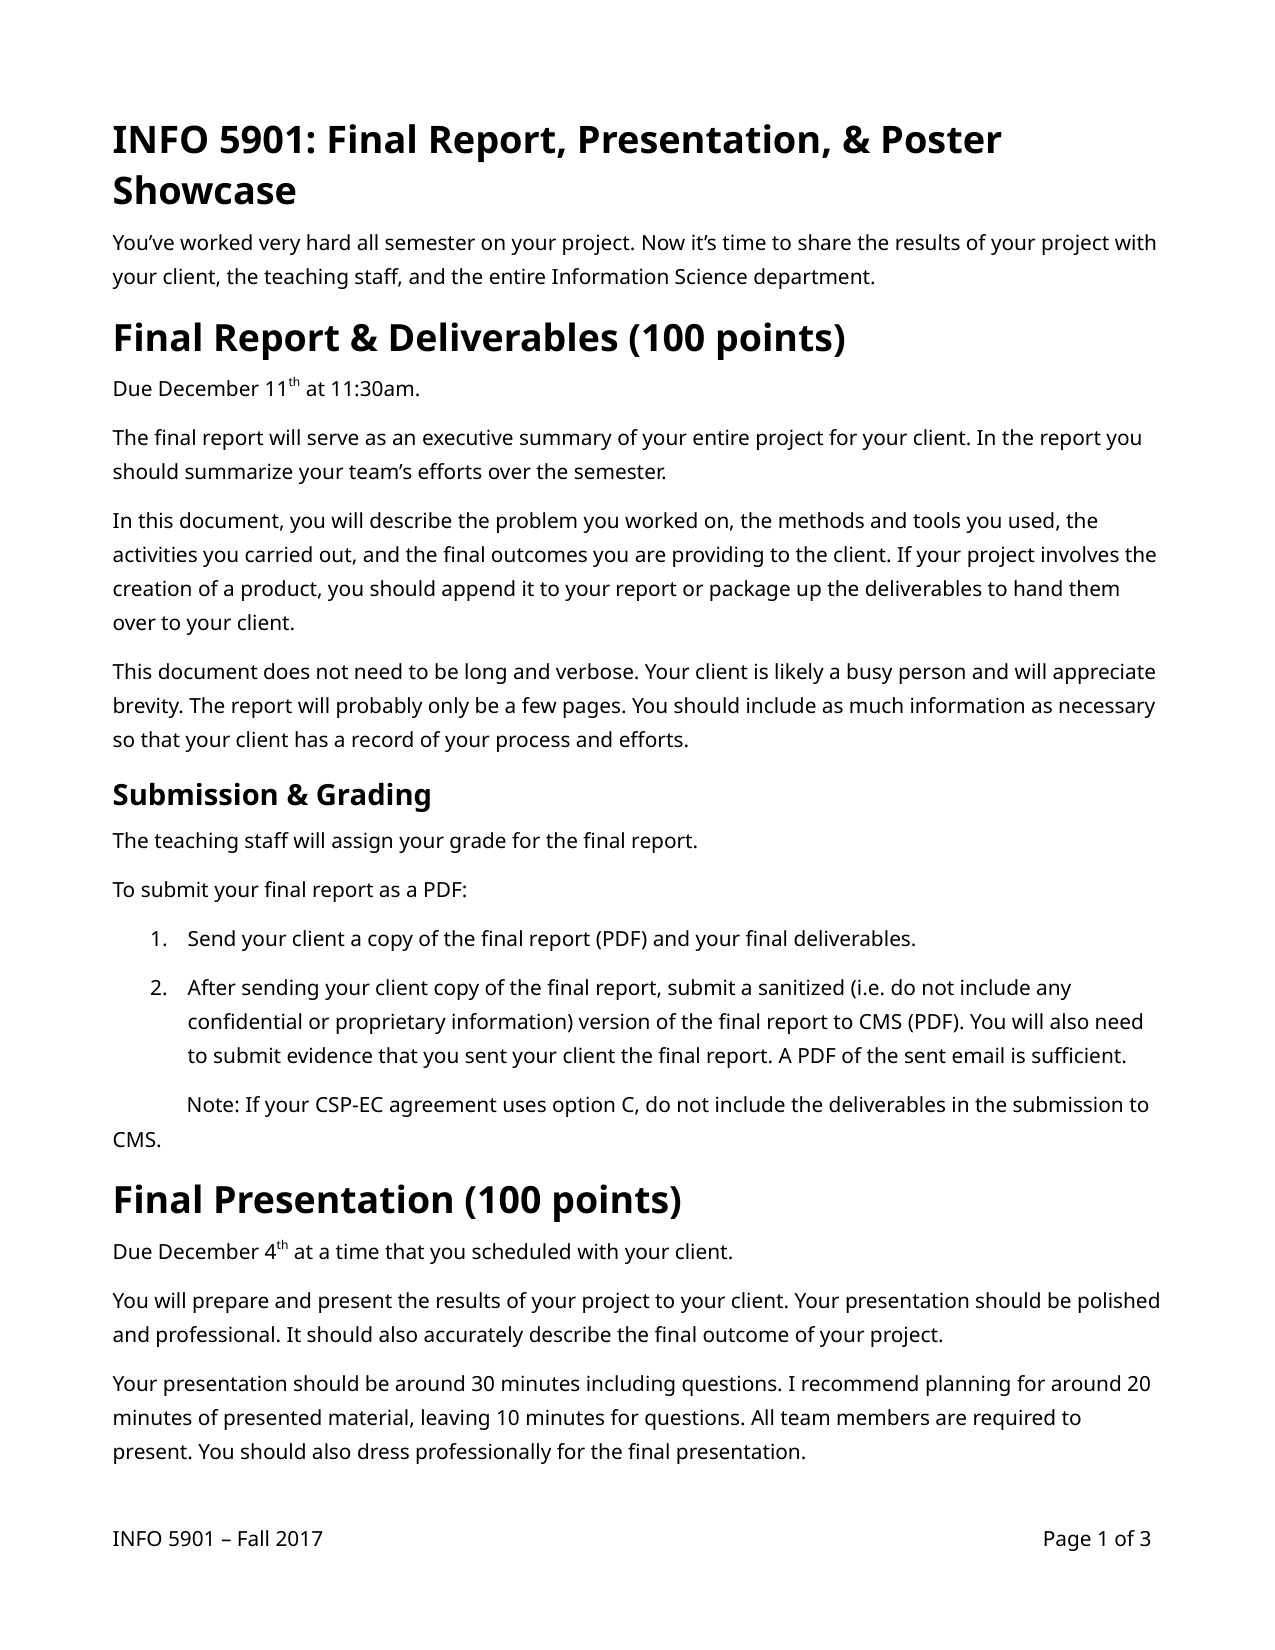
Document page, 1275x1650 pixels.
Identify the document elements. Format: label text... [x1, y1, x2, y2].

text Due December 4th at a time that you scheduled with your client. [112, 1237, 1162, 1265]
text Due December 11th at 11:30am. [112, 374, 1162, 402]
subtitle Final Report & Deliverables (100 points) [112, 311, 1162, 362]
list Send your client a copy of the final report (PDF) and your final deliverables. [150, 924, 1162, 953]
text The final report will serve as an executive summary of your entire project for your client. In the report you should summarize your team’s efforts over the semester. [112, 423, 1162, 486]
text You will prepare and present the results of your project to your client. Your presentation should be polished and professional. It should also accurately describe the final outcome of your project. [112, 1286, 1162, 1348]
list After sending your client copy of the final report, submit a sanitized (i.e. do not include any confidential or proprietary information) version of the final report to CMS (PDF). You will also need to submit evidence that you sent your client the final report. A PDF of the sent email is sufficient. [150, 973, 1162, 1070]
text Note: If your CSP-EC agreement uses option C, do not include the deliverables in the submission to CMS. [112, 1091, 1162, 1153]
subtitle Submission & Grading [112, 774, 1162, 814]
subtitle INFO 5901: Final Report, Presentation, & Poster Showcase [112, 112, 1162, 216]
text This document does not need to be long and verbose. Your client is likely a busy person and will appreciate brevity. The report will probably only be a few pages. You should include as much information as necessary so that your client has a record of your process and efforts. [112, 657, 1162, 754]
text In this document, you will describe the problem you worked on, the methods and tools you used, the activities you carried out, and the final outcomes you are providing to the client. If your project involves the creation of a product, you should append it to your report or package up the deliverables to hand them over to your client. [112, 506, 1162, 637]
text You’ve worked very hard all semester on your project. Now it’s time to share the results of your project with your client, the teaching staff, and the entire Information Science department. [112, 228, 1162, 290]
text The teaching staff will assign your grade for the final report. [112, 826, 1162, 855]
text Your presentation should be around 30 minutes including questions. I recommend planning for around 20 minutes of presented material, leaving 10 minutes for questions. All team members are required to present. You should also dress professionally for the final presentation. [112, 1369, 1162, 1466]
subtitle Final Presentation (100 points) [112, 1174, 1162, 1225]
text To submit your final report as a PDF: [112, 875, 1162, 904]
